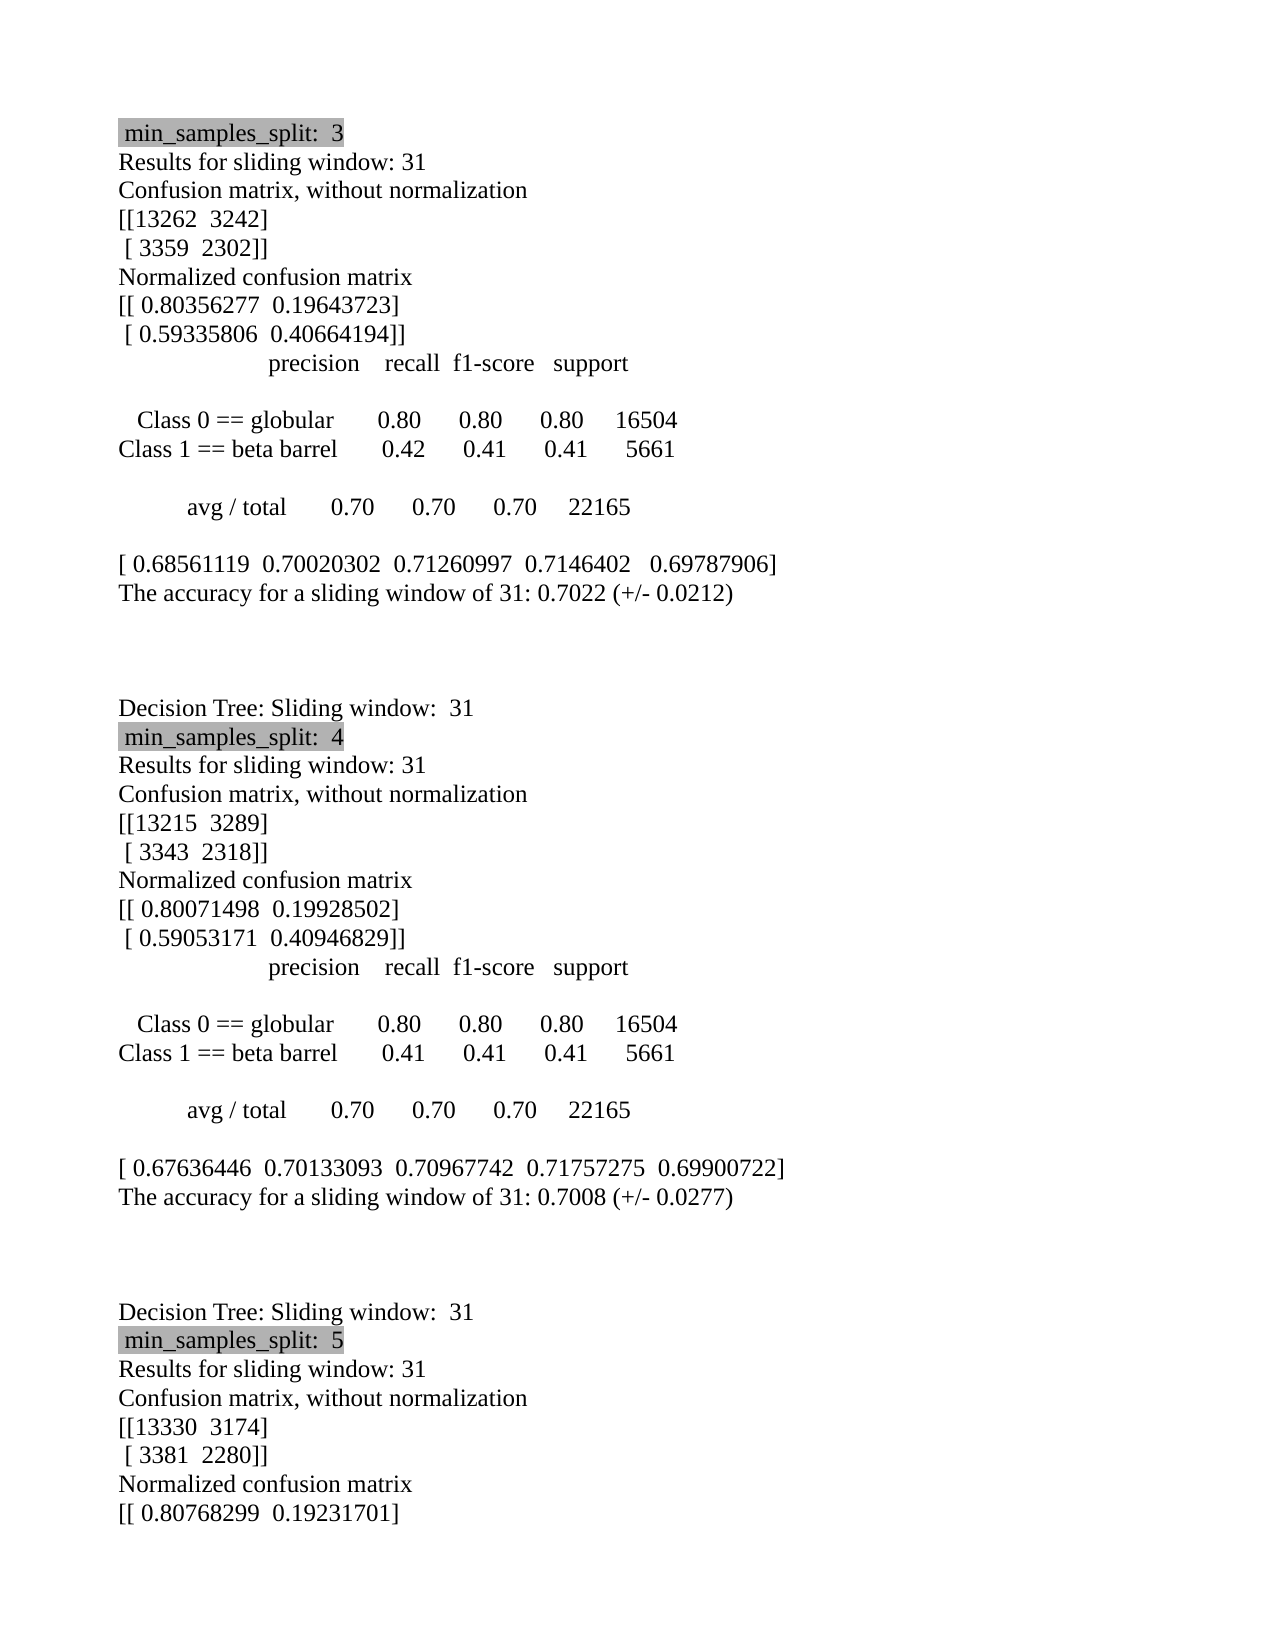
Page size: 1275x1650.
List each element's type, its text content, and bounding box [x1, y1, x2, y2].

text precision recall f1-score support [118, 952, 1157, 981]
text [ 0.59335806 0.40664194]] [118, 319, 1157, 348]
text Normalized confusion matrix [118, 262, 1157, 291]
text avg / total 0.70 0.70 0.70 22165 [118, 492, 1157, 521]
text Results for sliding window: 31 [118, 751, 1157, 779]
text Results for sliding window: 31 [118, 1354, 1157, 1383]
text Decision Tree: Sliding window: 31 [118, 693, 1157, 722]
text Normalized confusion matrix [118, 866, 1157, 894]
text [ 0.59053171 0.40946829]] [118, 923, 1157, 952]
text [ 3381 2280]] [118, 1441, 1157, 1469]
text Class 0 == globular 0.80 0.80 0.80 16504 [118, 406, 1157, 434]
text [[ 0.80768299 0.19231701] [118, 1498, 1157, 1527]
text Class 1 == beta barrel 0.42 0.41 0.41 5661 [118, 434, 1157, 463]
text [ 0.68561119 0.70020302 0.71260997 0.7146402 0.69787906] [118, 549, 1157, 578]
text [[ 0.80356277 0.19643723] [118, 291, 1157, 319]
text Decision Tree: Sliding window: 31 [118, 1297, 1157, 1326]
text [[13330 3174] [118, 1412, 1157, 1441]
text Class 1 == beta barrel 0.41 0.41 0.41 5661 [118, 1038, 1157, 1067]
text min_samples_split: 3 [118, 118, 1157, 147]
text The accuracy for a sliding window of 31: 0.7022 (+/- 0.0212) [118, 578, 1157, 607]
text Confusion matrix, without normalization [118, 176, 1157, 204]
text Confusion matrix, without normalization [118, 1383, 1157, 1412]
text Normalized confusion matrix [118, 1469, 1157, 1498]
text Results for sliding window: 31 [118, 147, 1157, 176]
text [ 3343 2318]] [118, 837, 1157, 866]
text [[ 0.80071498 0.19928502] [118, 894, 1157, 923]
text min_samples_split: 4 [118, 722, 1157, 751]
text Class 0 == globular 0.80 0.80 0.80 16504 [118, 1009, 1157, 1038]
text [ 3359 2302]] [118, 233, 1157, 262]
text min_samples_split: 5 [118, 1326, 1157, 1354]
text [[13262 3242] [118, 204, 1157, 233]
text [[13215 3289] [118, 808, 1157, 837]
text precision recall f1-score support [118, 348, 1157, 377]
text avg / total 0.70 0.70 0.70 22165 [118, 1096, 1157, 1124]
text [ 0.67636446 0.70133093 0.70967742 0.71757275 0.69900722] [118, 1153, 1157, 1182]
text The accuracy for a sliding window of 31: 0.7008 (+/- 0.0277) [118, 1182, 1157, 1211]
text Confusion matrix, without normalization [118, 779, 1157, 808]
